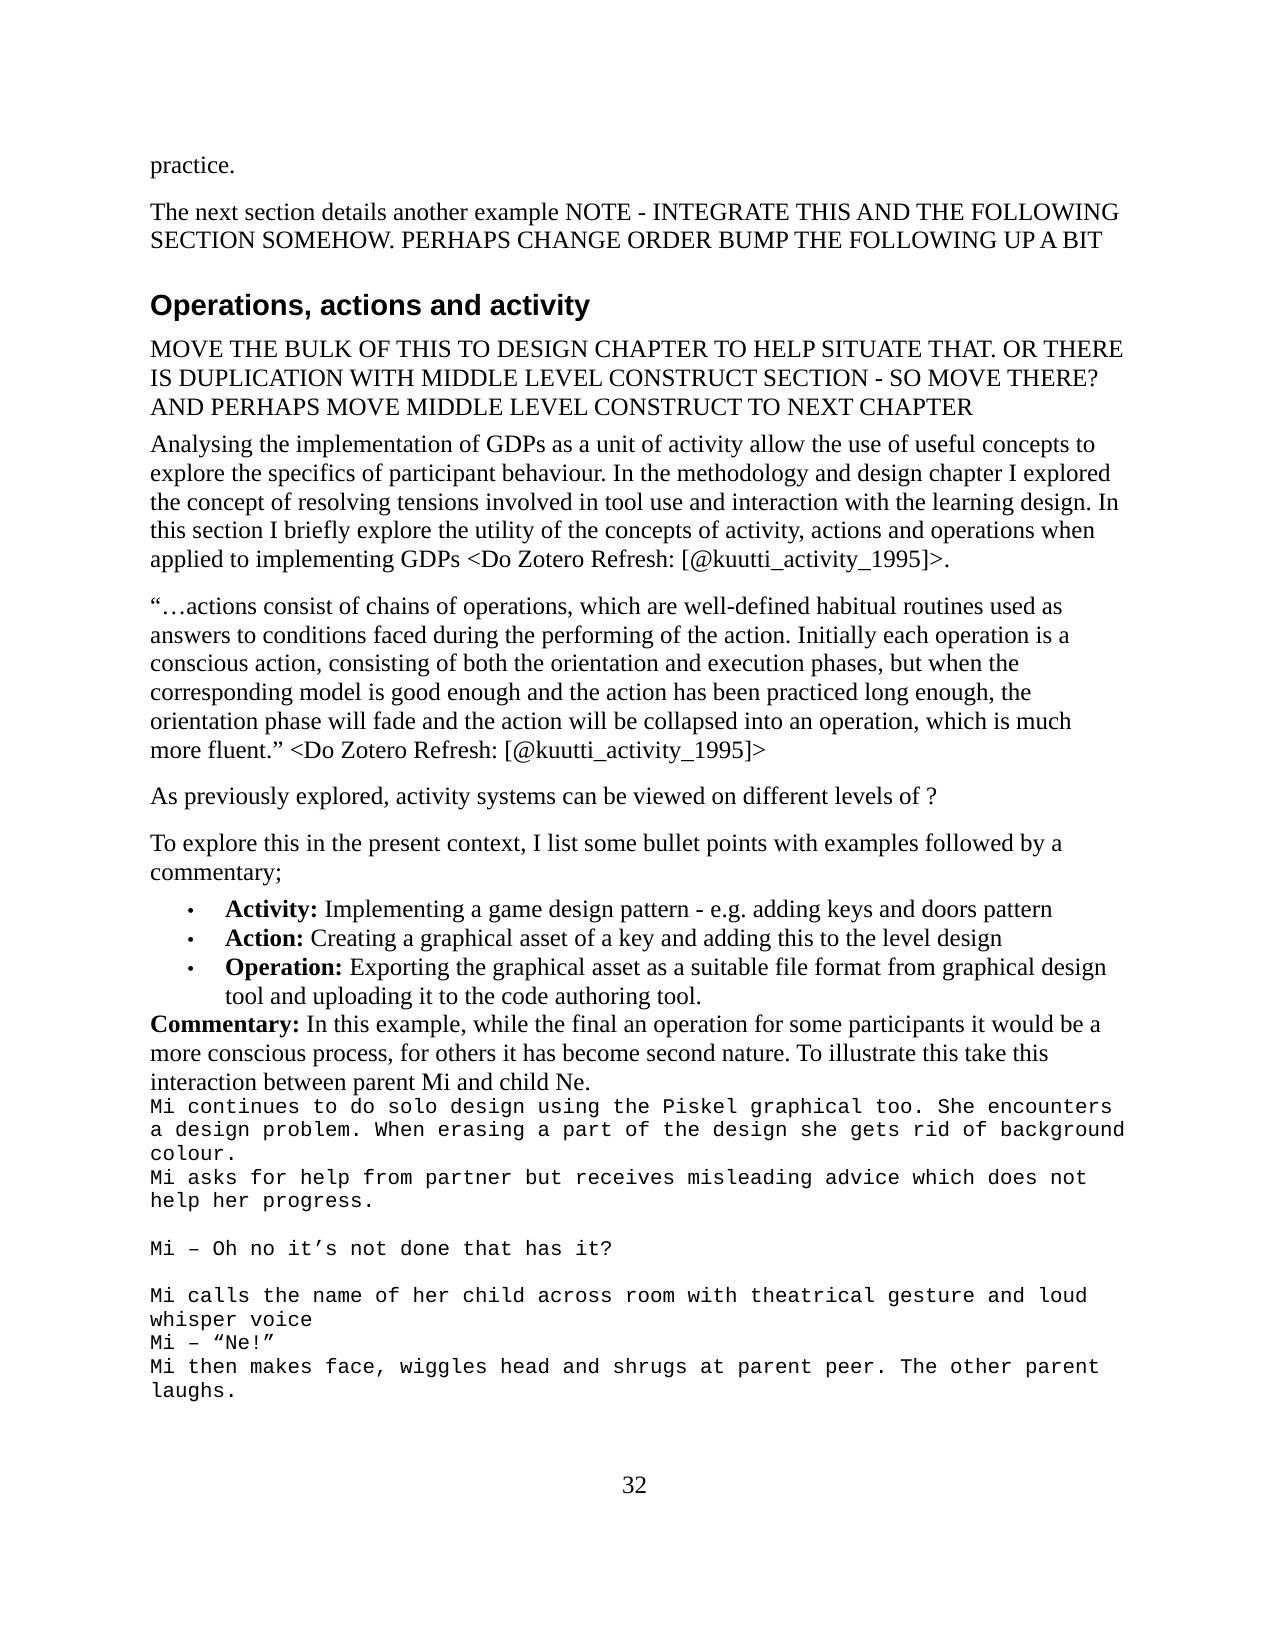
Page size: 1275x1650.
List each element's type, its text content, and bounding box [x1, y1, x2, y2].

text Mi calls the name of her child across room with theatrical gesture and loud whisper voice [150, 1285, 1125, 1332]
text Commentary: In this example, while the final an operation for some participants it would be a more conscious process, for others it has become second nature. To illustrate this take this interaction between parent Mi and child Ne. [150, 1009, 1125, 1096]
text MOVE THE BULK OF THIS TO DESIGN CHAPTER TO HELP SITUATE THAT. OR THERE IS DUPLICATION WITH MIDDLE LEVEL CONSTRUCT SECTION - SO MOVE THERE? AND PERHAPS MOVE MIDDLE LEVEL CONSTRUCT TO NEXT CHAPTER [150, 334, 1125, 420]
text Mi then makes face, wiggles head and shrugs at parent peer. The other parent laughs. [150, 1356, 1125, 1403]
text Mi asks for help from partner but receives misleading advice which does not help her progress. [150, 1167, 1125, 1214]
text The next section details another example NOTE - INTEGRATE THIS AND THE FOLLOWING SECTION SOMEHOW. PERHAPS CHANGE ORDER BUMP THE FOLLOWING UP A BIT [150, 197, 1125, 254]
text Mi – “Ne!” [150, 1332, 1125, 1356]
text To explore this in the present context, I list some bullet points with examples followed by a commentary; [150, 828, 1125, 886]
text Mi – Oh no it’s not done that has it? [150, 1238, 1125, 1261]
list Operation: Exporting the graphical asset as a suitable file format from graphical design tool and uploading it to the code authoring tool. [187, 952, 1125, 1009]
text As previously explored, activity systems can be viewed on different levels of ? [150, 781, 1125, 810]
text “…actions consist of chains of operations, which are well-defined habitual routines used as answers to conditions faced during the performing of the action. Initially each operation is a conscious action, consisting of both the orientation and execution phases, but when the corresponding model is good enough and the action has been practiced long enough, the orientation phase will fade and the action will be collapsed into an operation, which is much more fluent.” <Do Zotero Refresh: [@kuutti_activity_1995]> [150, 591, 1125, 763]
text practice. [150, 150, 1125, 179]
text Analysing the implementation of GDPs as a unit of activity allow the use of useful concepts to explore the specifics of participant behaviour. In the methodology and design chapter I explored the concept of resolving tensions involved in tool use and interaction with the learning design. In this section I briefly explore the utility of the concepts of activity, actions and operations when applied to implementing GDPs <Do Zotero Refresh: [@kuutti_activity_1995]>. [150, 429, 1125, 573]
text Mi continues to do solo design using the Piskel graphical too. She encounters a design problem. When erasing a part of the design she gets rid of background colour. [150, 1096, 1125, 1167]
subtitle Operations, actions and activity [150, 288, 1125, 322]
list Action: Creating a graphical asset of a key and adding this to the level design [187, 923, 1125, 952]
list Activity: Implementing a game design pattern - e.g. adding keys and doors pattern [187, 894, 1125, 923]
